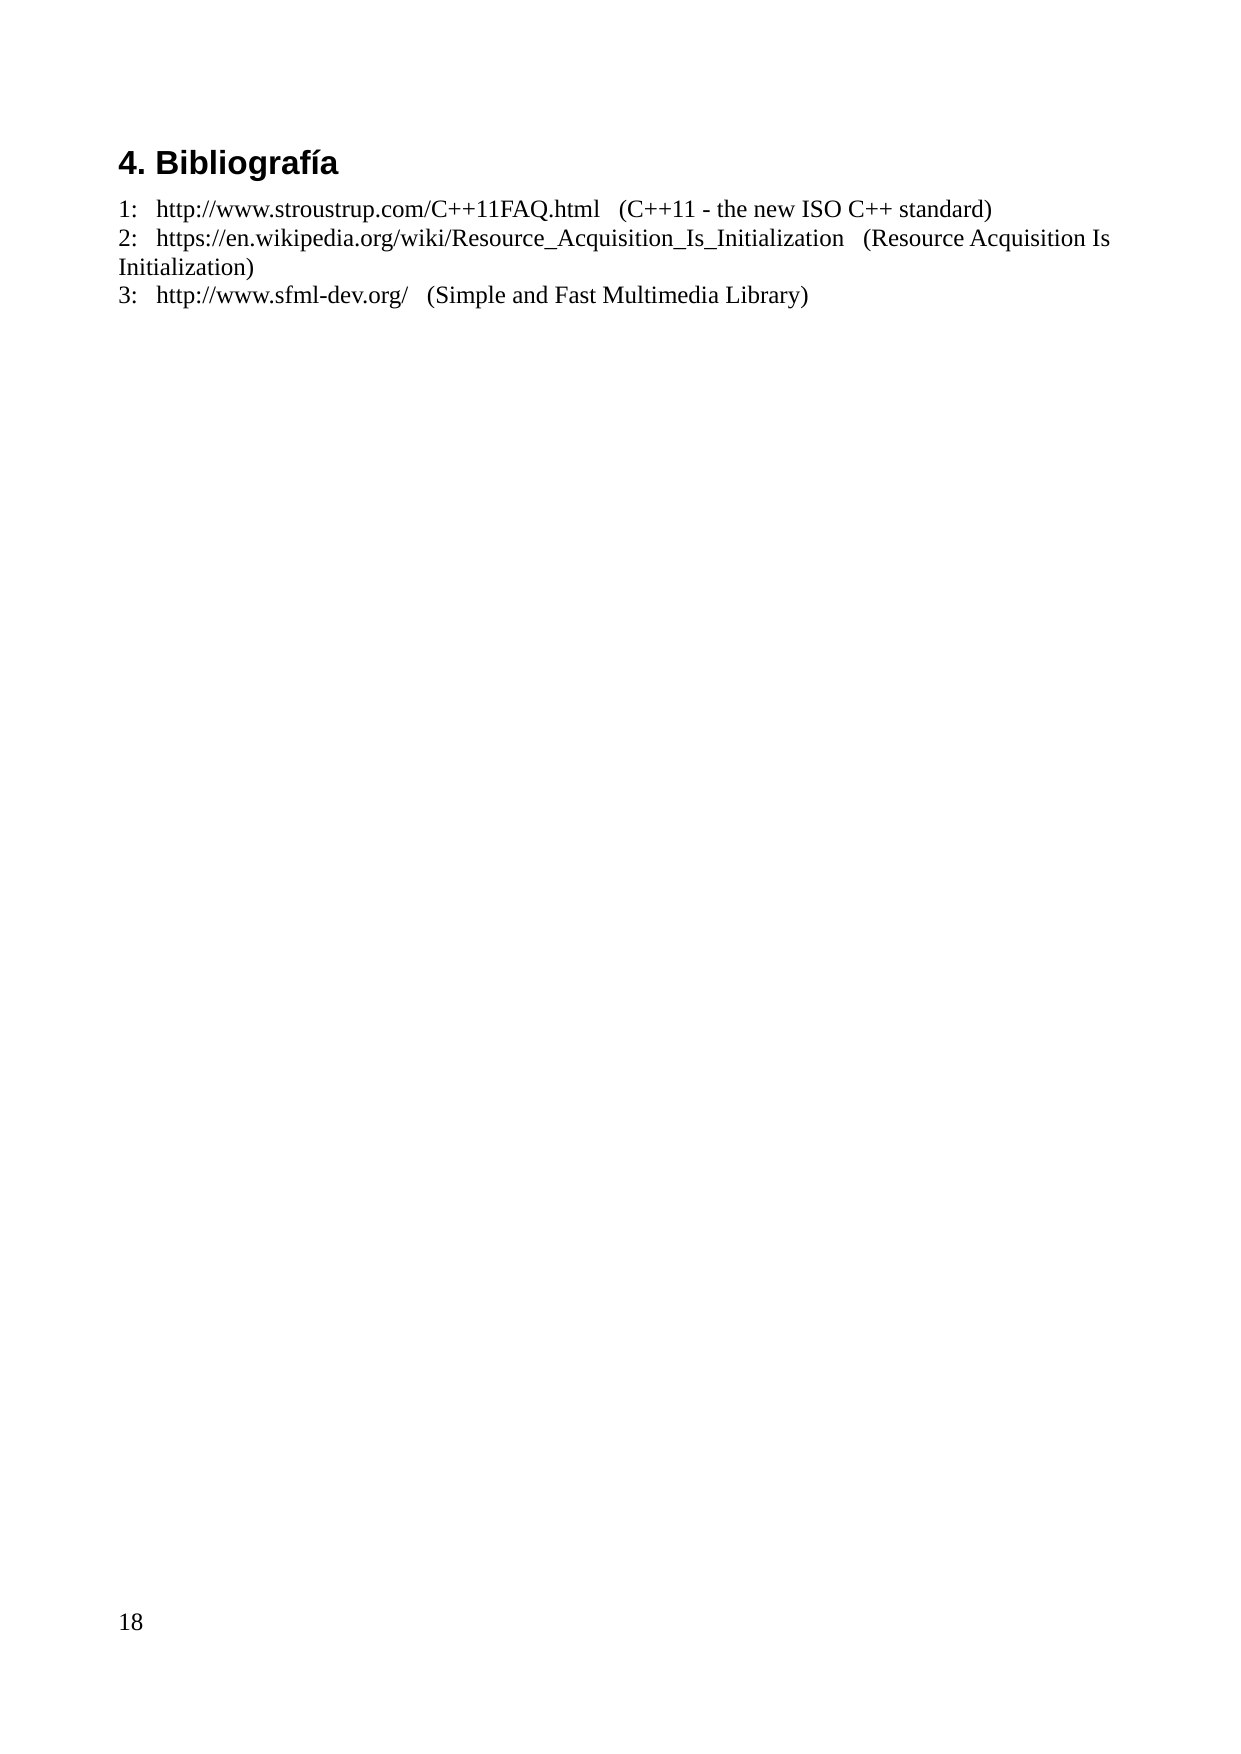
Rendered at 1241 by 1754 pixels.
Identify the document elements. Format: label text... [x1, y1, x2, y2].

text 1: http://www.stroustrup.com/C++11FAQ.html (C++11 - the new ISO C++ standard) [118, 194, 1122, 223]
subtitle 4. Bibliografía [118, 143, 1122, 182]
text 3: http://www.sfml-dev.org/ (Simple and Fast Multimedia Library) [118, 280, 1122, 309]
text 2: https://en.wikipedia.org/wiki/Resource_Acquisition_Is_Initialization (Resource Acquisition Is Initialization) [118, 223, 1122, 280]
